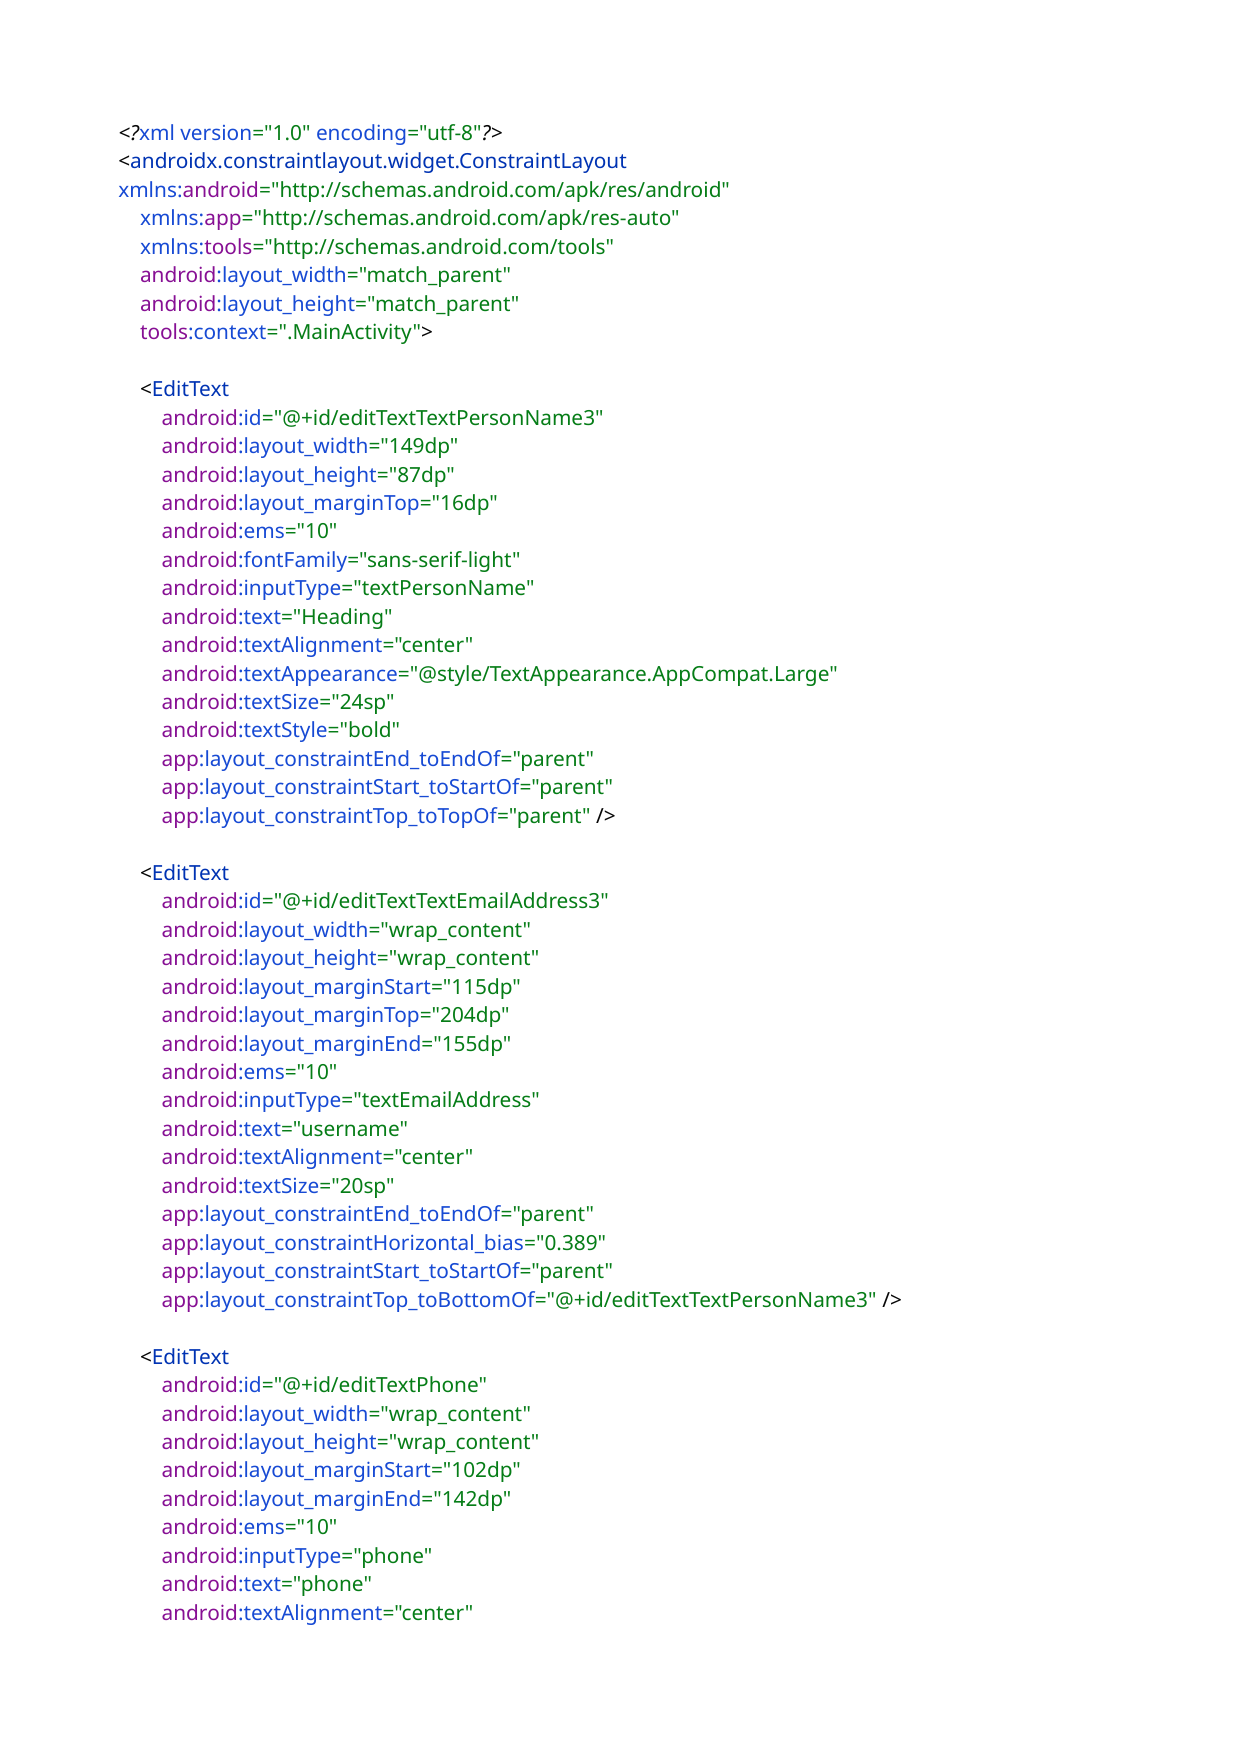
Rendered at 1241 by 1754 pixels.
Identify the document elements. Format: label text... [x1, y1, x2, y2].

text <?xml version="1.0" encoding="utf-8"?> <androidx.constraintlayout.widget.ConstraintLayout xmlns:android="http://schemas.android.com/apk/res/android" xmlns:app="http://schemas.android.com/apk/res-auto" xmlns:tools="http://schemas.android.com/tools" android:layout_width="match_parent" android:layout_height="match_parent" tools:context=".MainActivity"> <EditText android:id="@+id/editTextTextPersonName3" android:layout_width="149dp" android:layout_height="87dp" android:layout_marginTop="16dp" android:ems="10" android:fontFamily="sans-serif-light" android:inputType="textPersonName" android:text="Heading" android:textAlignment="center" android:textAppearance="@style/TextAppearance.AppCompat.Large" android:textSize="24sp" android:textStyle="bold" app:layout_constraintEnd_toEndOf="parent" app:layout_constraintStart_toStartOf="parent" app:layout_constraintTop_toTopOf="parent" /> <EditText android:id="@+id/editTextTextEmailAddress3" android:layout_width="wrap_content" android:layout_height="wrap_content" android:layout_marginStart="115dp" android:layout_marginTop="204dp" android:layout_marginEnd="155dp" android:ems="10" android:inputType="textEmailAddress" android:text="username" android:textAlignment="center" android:textSize="20sp" app:layout_constraintEnd_toEndOf="parent" app:layout_constraintHorizontal_bias="0.389" app:layout_constraintStart_toStartOf="parent" app:layout_constraintTop_toBottomOf="@+id/editTextTextPersonName3" /> <EditText android:id="@+id/editTextPhone" android:layout_width="wrap_content" android:layout_height="wrap_content" android:layout_marginStart="102dp" android:layout_marginEnd="142dp" android:ems="10" android:inputType="phone" android:text="phone" android:textAlignment="center" [118, 118, 1122, 1626]
